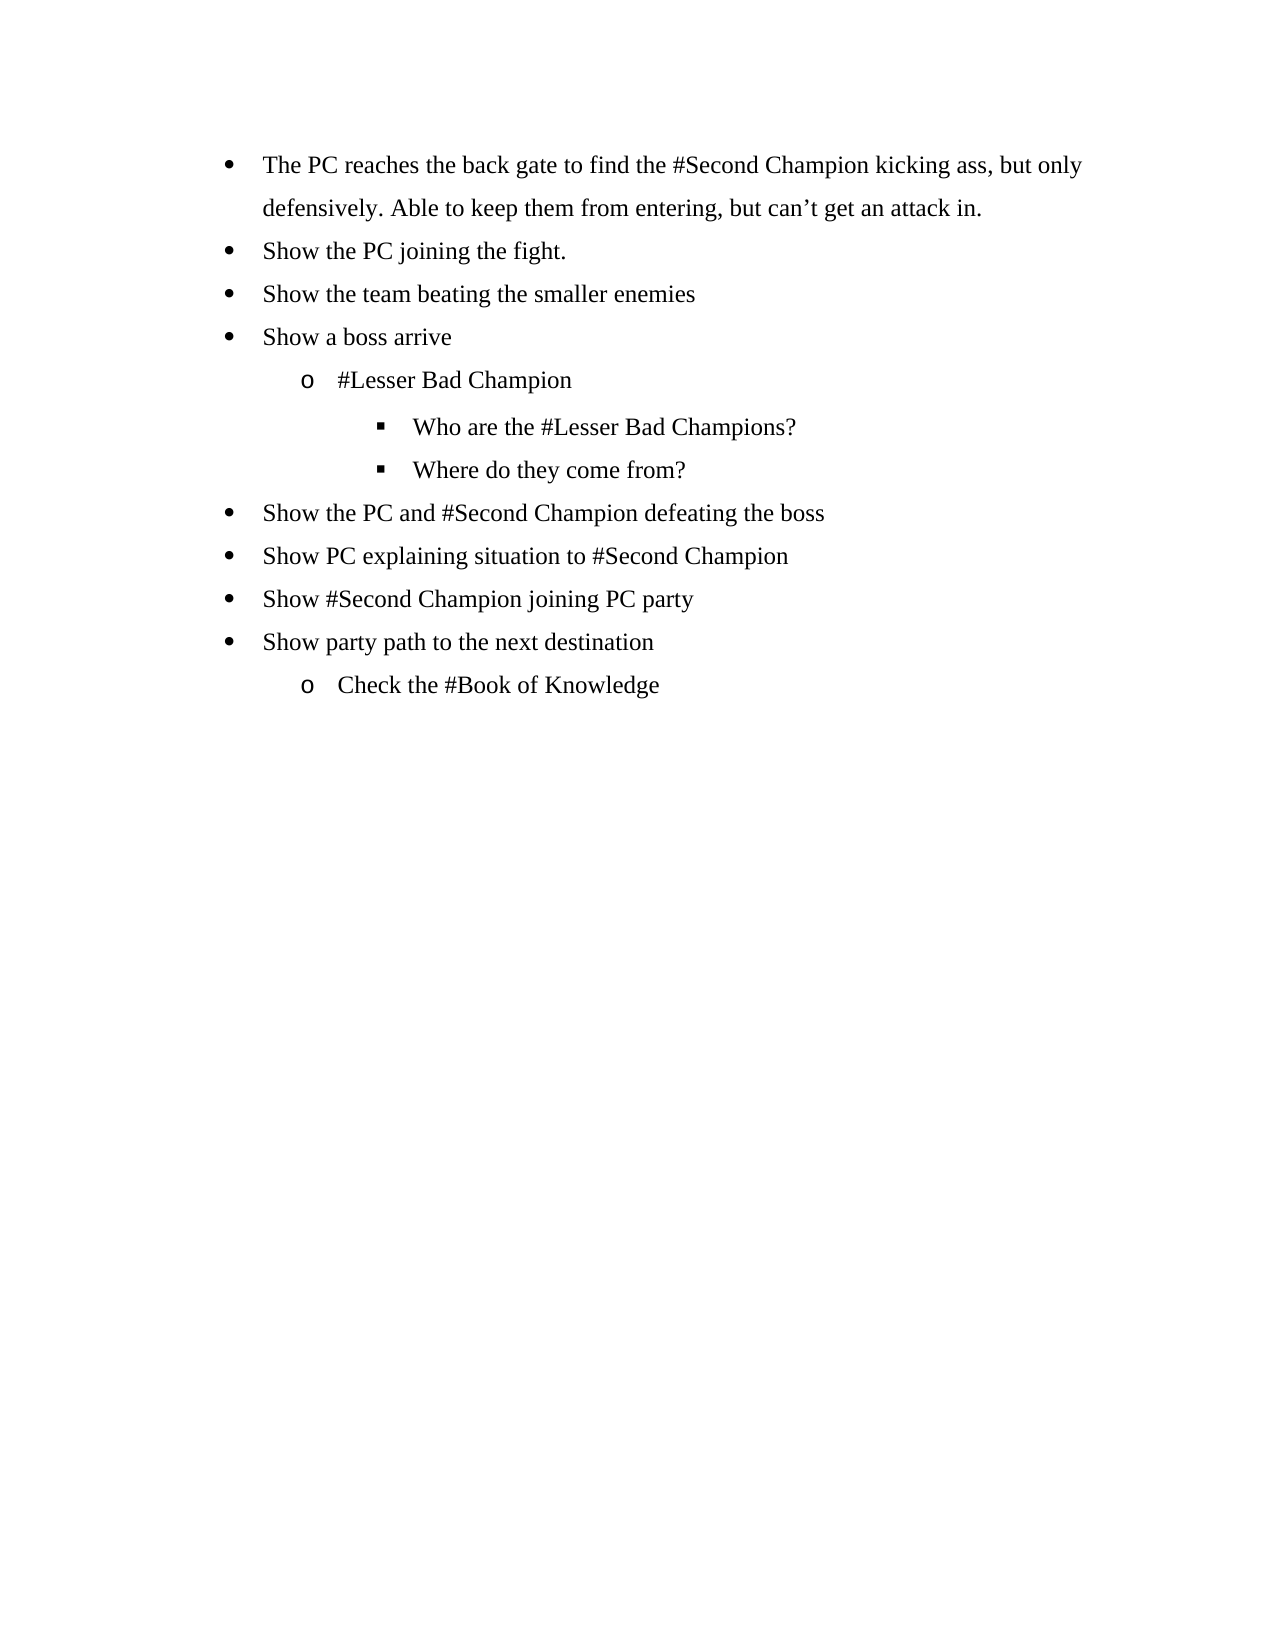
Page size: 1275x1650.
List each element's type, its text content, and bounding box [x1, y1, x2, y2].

list Who are the #Lesser Bad Champions? [375, 412, 1087, 441]
list Show the PC and #Second Champion defeating the boss [225, 498, 1087, 527]
list Show PC explaining situation to #Second Champion [225, 541, 1087, 570]
list The PC reaches the back gate to find the #Second Champion kicking ass, but only defensively. Able to keep them from entering, but can’t get an attack in. [225, 150, 1087, 222]
list #Lesser Bad Champion [300, 366, 1087, 396]
list Show the team beating the smaller enemies [225, 279, 1087, 308]
list Show a boss arrive [225, 322, 1087, 351]
list Show #Second Champion joining PC party [225, 584, 1087, 613]
list Check the #Book of Knowledge [300, 671, 1087, 701]
list Where do they come from? [375, 455, 1087, 484]
list Show the PC joining the fight. [225, 236, 1087, 265]
list Show party path to the next destination [225, 627, 1087, 656]
